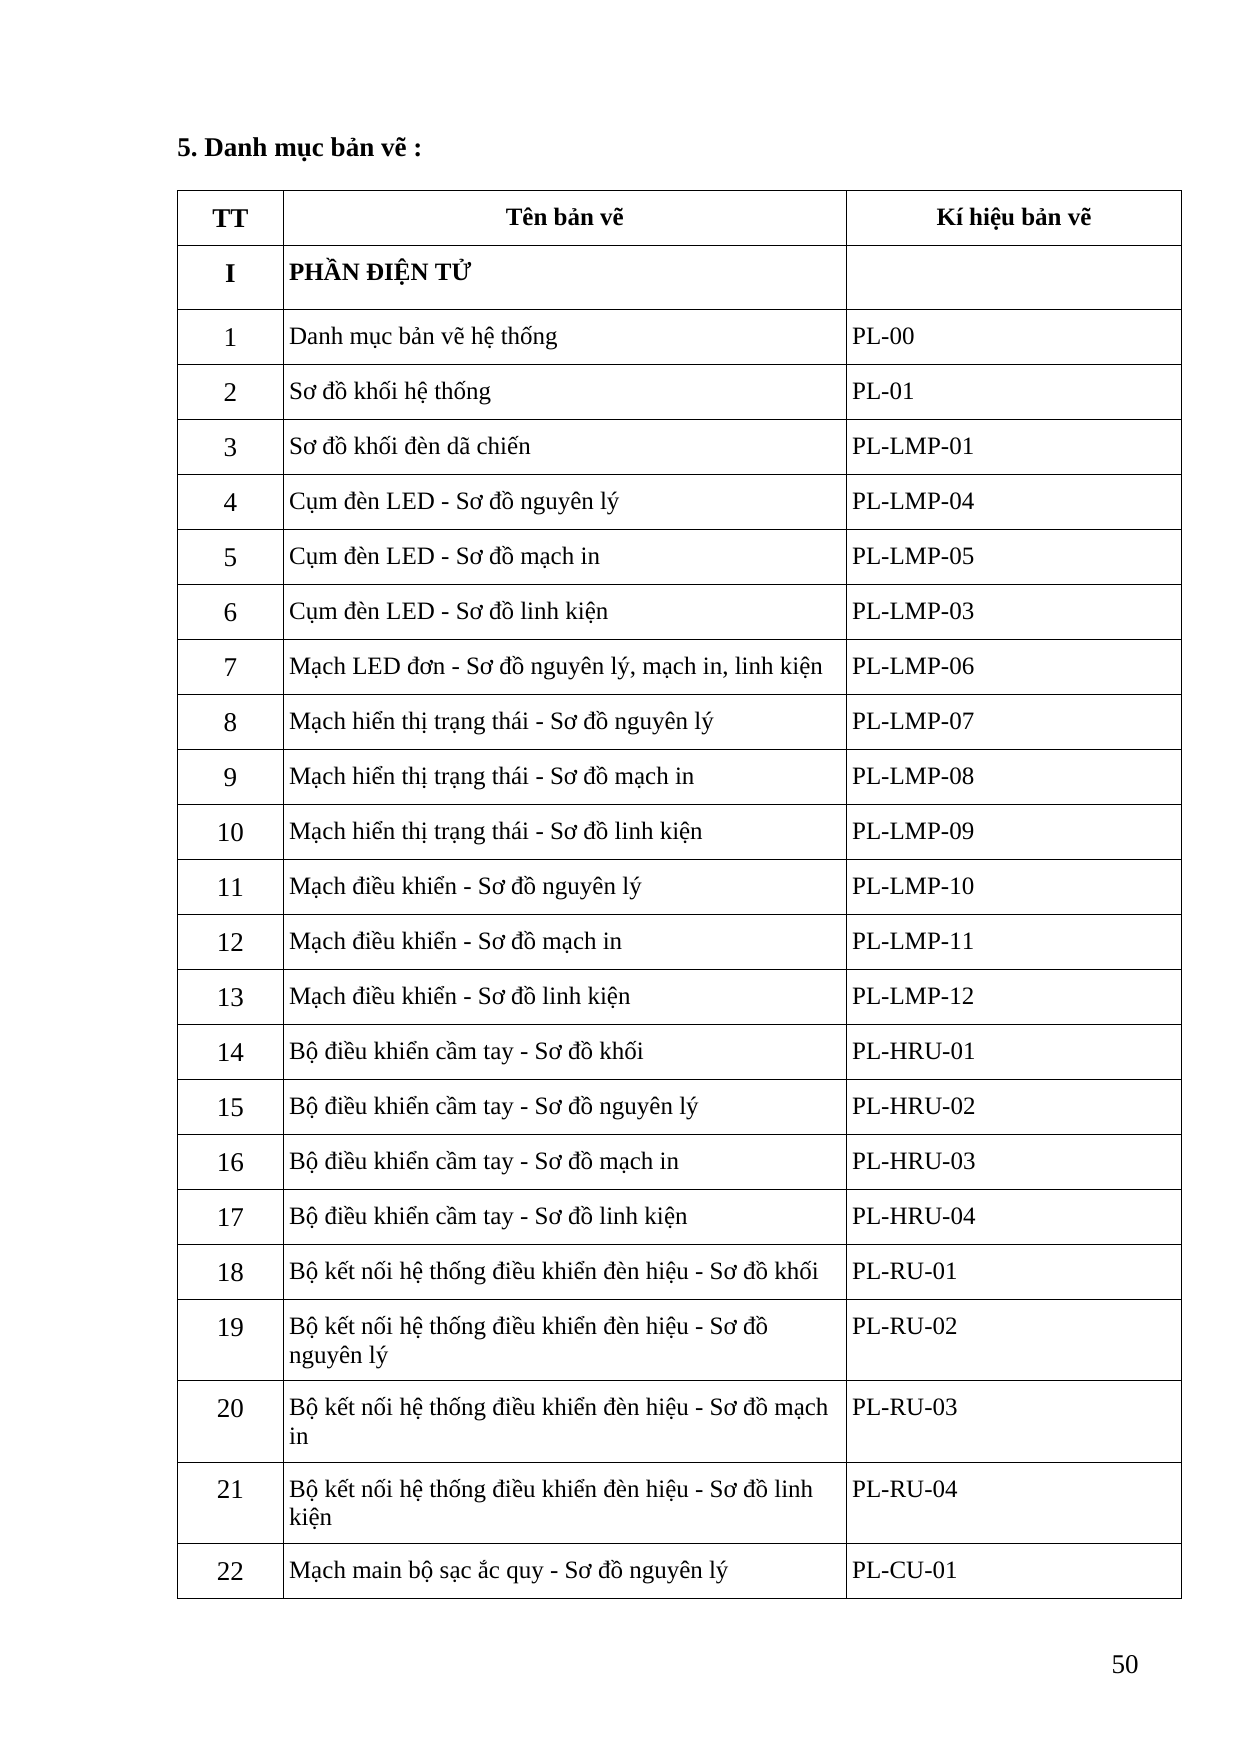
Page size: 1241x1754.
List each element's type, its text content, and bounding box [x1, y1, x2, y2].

table_cell 3 [178, 420, 283, 474]
table_cell I [178, 246, 283, 309]
table_cell Bộ kết nối hệ thống điều khiển đèn hiệu - Sơ đồ khối [284, 1245, 846, 1299]
table_cell 20 [178, 1381, 283, 1461]
table_cell PHẦN ĐIỆN TỬ [284, 246, 846, 309]
table_cell PL-LMP-05 [847, 530, 1181, 584]
table_cell PL-CU-01 [847, 1544, 1181, 1598]
table_cell PL-LMP-06 [847, 640, 1181, 694]
table_cell Mạch điều khiển - Sơ đồ nguyên lý [284, 860, 846, 914]
table_cell Bộ điều khiển cầm tay - Sơ đồ linh kiện [284, 1190, 846, 1244]
table_cell PL-RU-02 [847, 1300, 1181, 1380]
table_cell Bộ kết nối hệ thống điều khiển đèn hiệu - Sơ đồ linh kiện [284, 1463, 846, 1543]
table_cell PL-RU-03 [847, 1381, 1181, 1461]
table_cell PL-LMP-11 [847, 915, 1181, 969]
table_cell 21 [178, 1463, 283, 1543]
table_cell 9 [178, 750, 283, 804]
table_cell 14 [178, 1025, 283, 1079]
table_cell Bộ kết nối hệ thống điều khiển đèn hiệu - Sơ đồ mạch in [284, 1381, 846, 1461]
table_cell Mạch LED đơn - Sơ đồ nguyên lý, mạch in, linh kiện [284, 640, 846, 694]
table_cell 22 [178, 1544, 283, 1598]
table_cell 1 [178, 310, 283, 364]
table_cell Mạch hiển thị trạng thái - Sơ đồ nguyên lý [284, 695, 846, 749]
table_cell Danh mục bản vẽ hệ thống [284, 310, 846, 364]
table_cell PL-HRU-03 [847, 1135, 1181, 1189]
table_cell PL-RU-01 [847, 1245, 1181, 1299]
table_cell Mạch main bộ sạc ắc quy - Sơ đồ nguyên lý [284, 1544, 846, 1598]
table_header Tên bản vẽ [284, 191, 846, 245]
table_cell Mạch điều khiển - Sơ đồ linh kiện [284, 970, 846, 1024]
table_cell 11 [178, 860, 283, 914]
table_cell 6 [178, 585, 283, 639]
table_cell 18 [178, 1245, 283, 1299]
table_cell PL-00 [847, 310, 1181, 364]
table_cell PL-HRU-01 [847, 1025, 1181, 1079]
table_cell PL-LMP-10 [847, 860, 1181, 914]
table_cell PL-01 [847, 365, 1181, 419]
table_cell Mạch hiển thị trạng thái - Sơ đồ mạch in [284, 750, 846, 804]
table_cell PL-RU-04 [847, 1463, 1181, 1543]
table_cell Bộ kết nối hệ thống điều khiển đèn hiệu - Sơ đồ nguyên lý [284, 1300, 846, 1380]
table_cell 17 [178, 1190, 283, 1244]
table_cell 10 [178, 805, 283, 859]
table_cell PL-LMP-01 [847, 420, 1181, 474]
table_cell Cụm đèn LED - Sơ đồ linh kiện [284, 585, 846, 639]
table_cell Bộ điều khiển cầm tay - Sơ đồ nguyên lý [284, 1080, 846, 1134]
table_cell Bộ điều khiển cầm tay - Sơ đồ mạch in [284, 1135, 846, 1189]
table_cell 8 [178, 695, 283, 749]
table_cell PL-LMP-09 [847, 805, 1181, 859]
table_cell Sơ đồ khối hệ thống [284, 365, 846, 419]
table_header TT [178, 191, 283, 245]
table_cell PL-LMP-07 [847, 695, 1181, 749]
table_cell 16 [178, 1135, 283, 1189]
table_cell PL-LMP-12 [847, 970, 1181, 1024]
table_cell 19 [178, 1300, 283, 1380]
table_cell Mạch hiển thị trạng thái - Sơ đồ linh kiện [284, 805, 846, 859]
table_cell 13 [178, 970, 283, 1024]
table_cell PL-LMP-03 [847, 585, 1181, 639]
table_cell 15 [178, 1080, 283, 1134]
table_cell Bộ điều khiển cầm tay - Sơ đồ khối [284, 1025, 846, 1079]
subtitle 5. Danh mục bản vẽ : [177, 131, 1146, 162]
table_cell 5 [178, 530, 283, 584]
table_cell PL-LMP-08 [847, 750, 1181, 804]
table_cell PL-HRU-04 [847, 1190, 1181, 1244]
table_cell [847, 246, 1181, 309]
table_cell 2 [178, 365, 283, 419]
table_cell PL-HRU-02 [847, 1080, 1181, 1134]
table_header Kí hiệu bản vẽ [847, 191, 1181, 245]
table_cell PL-LMP-04 [847, 475, 1181, 529]
table_cell Mạch điều khiển - Sơ đồ mạch in [284, 915, 846, 969]
table_cell 12 [178, 915, 283, 969]
table_cell 7 [178, 640, 283, 694]
table_cell Sơ đồ khối đèn dã chiến [284, 420, 846, 474]
table_cell Cụm đèn LED - Sơ đồ nguyên lý [284, 475, 846, 529]
table_cell Cụm đèn LED - Sơ đồ mạch in [284, 530, 846, 584]
table_cell 4 [178, 475, 283, 529]
